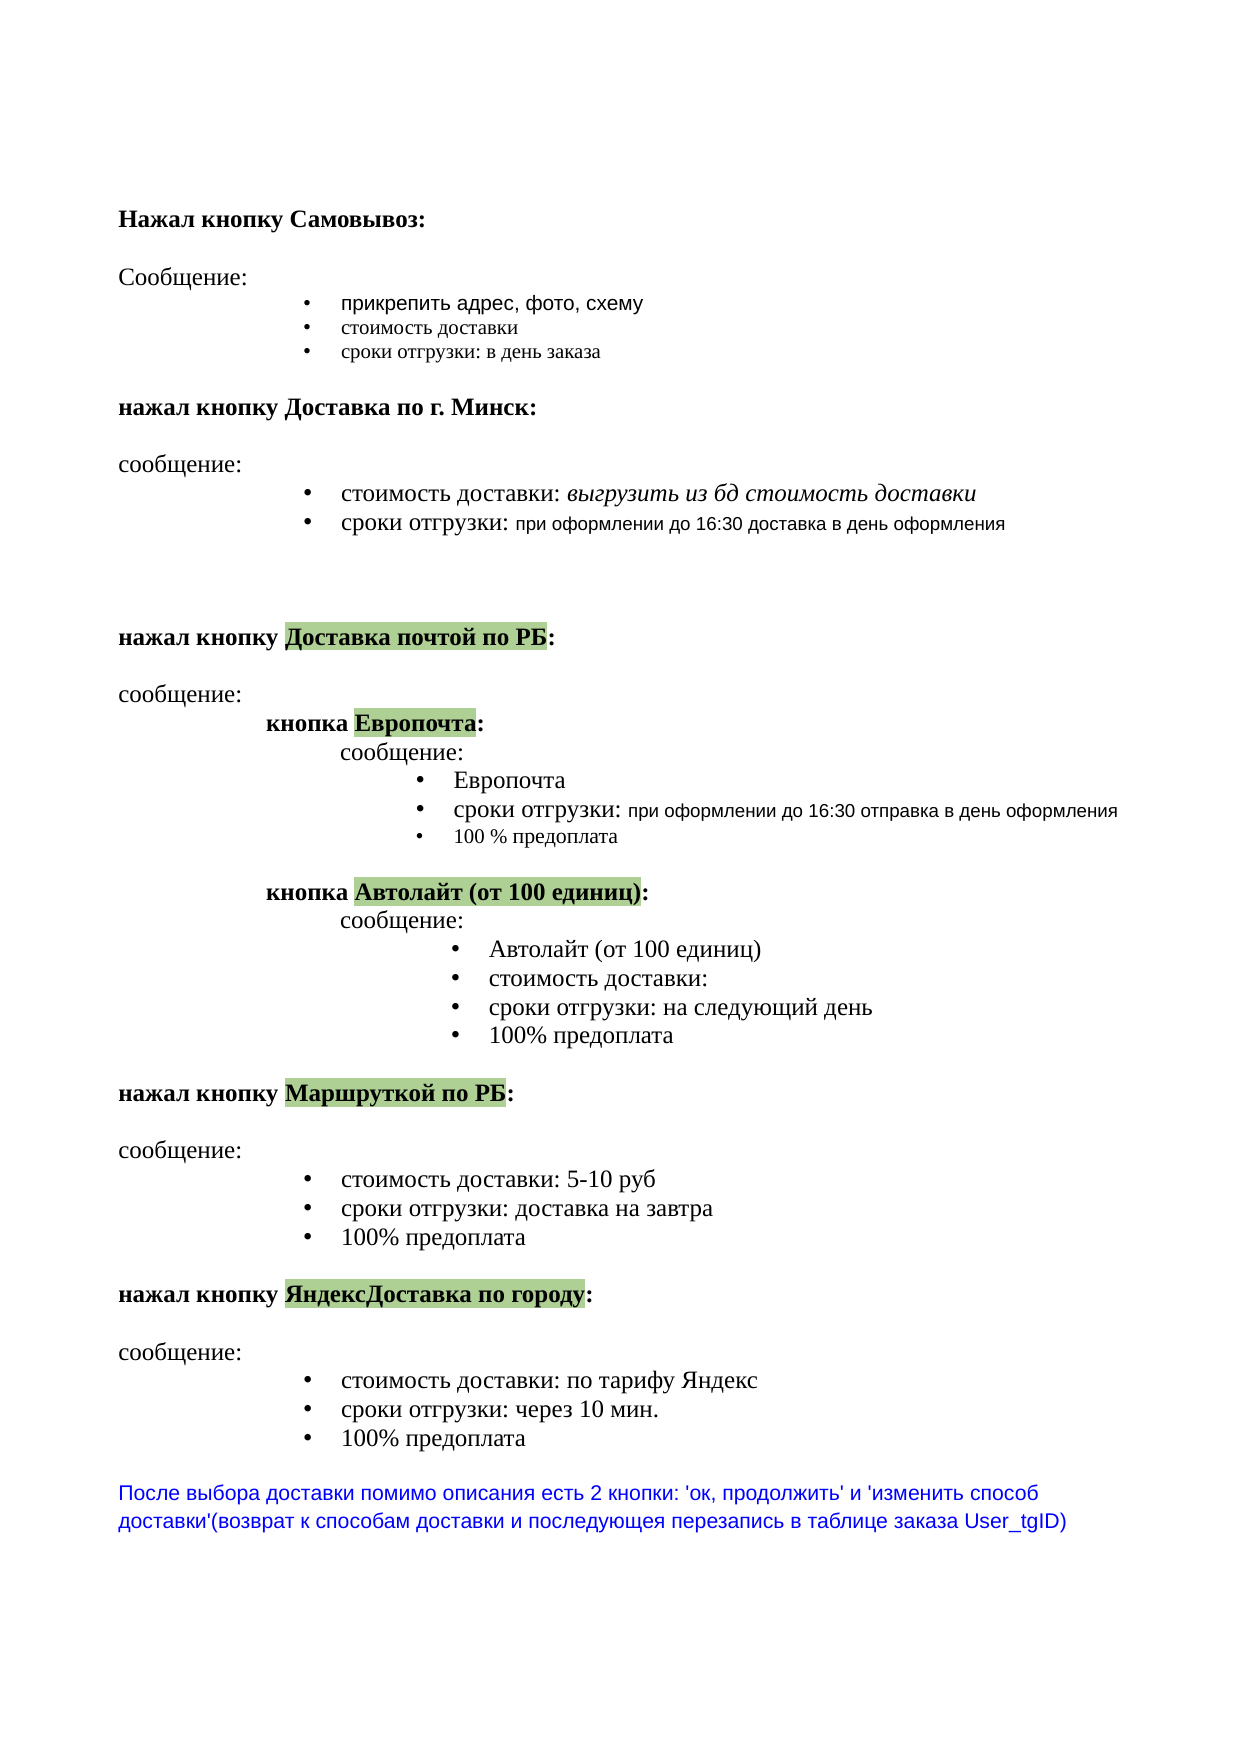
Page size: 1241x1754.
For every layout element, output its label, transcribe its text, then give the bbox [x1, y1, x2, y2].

list стоимость доставки: выгрузить из бд стоимость доставки [303, 478, 1122, 507]
text нажал кнопку Доставка по г. Минск: [118, 392, 1122, 420]
list стоимость доставки: [451, 963, 1122, 992]
text Сообщение: [118, 262, 1122, 291]
list Автолайт (от 100 единиц) [451, 934, 1122, 963]
list сроки отгрузки: доставка на завтра [303, 1193, 1122, 1222]
text кнопка Европочта: [118, 708, 1122, 737]
list сроки отгрузки: через 10 мин. [303, 1394, 1122, 1423]
list сроки отгрузки: при оформлении до 16:30 доставка в день оформления [303, 507, 1122, 535]
text После выбора доставки помимо описания есть 2 кнопки: 'ок, продолжить' и 'изменить способ доставки'(возврат к способам доставки и последующея перезапись в таблице заказа User_tgID) [118, 1481, 1122, 1534]
text сообщение: [118, 1337, 1122, 1366]
text кнопка Автолайт (от 100 единиц): [118, 877, 1122, 906]
text нажал кнопку Доставка почтой по РБ: [118, 622, 1122, 650]
text сообщение: [118, 449, 1122, 478]
list 100% предоплата [451, 1021, 1122, 1049]
list стоимость доставки [303, 315, 1122, 339]
text сообщение: [118, 906, 1122, 934]
text Нажал кнопку Самовывоз: [118, 204, 1122, 233]
list стоимость доставки: 5-10 руб [303, 1164, 1122, 1193]
list сроки отгрузки: при оформлении до 16:30 отправка в день оформления [416, 794, 1122, 823]
text сообщение: [118, 679, 1122, 708]
list сроки отгрузки: на следующий день [451, 992, 1122, 1021]
text сообщение: [118, 737, 1122, 765]
list 100% предоплата [303, 1423, 1122, 1452]
list сроки отгрузки: в день заказа [303, 339, 1122, 363]
text нажал кнопку ЯндексДоставка по городу: [118, 1279, 1122, 1308]
list прикрепить адрес, фото, схему [303, 291, 1122, 315]
text нажал кнопку Маршруткой по РБ: [118, 1078, 1122, 1107]
list 100% предоплата [303, 1222, 1122, 1251]
list 100 % предоплата [416, 823, 1122, 848]
text сообщение: [118, 1136, 1122, 1164]
list Европочта [416, 765, 1122, 794]
list стоимость доставки: по тарифу Яндекс [303, 1366, 1122, 1394]
